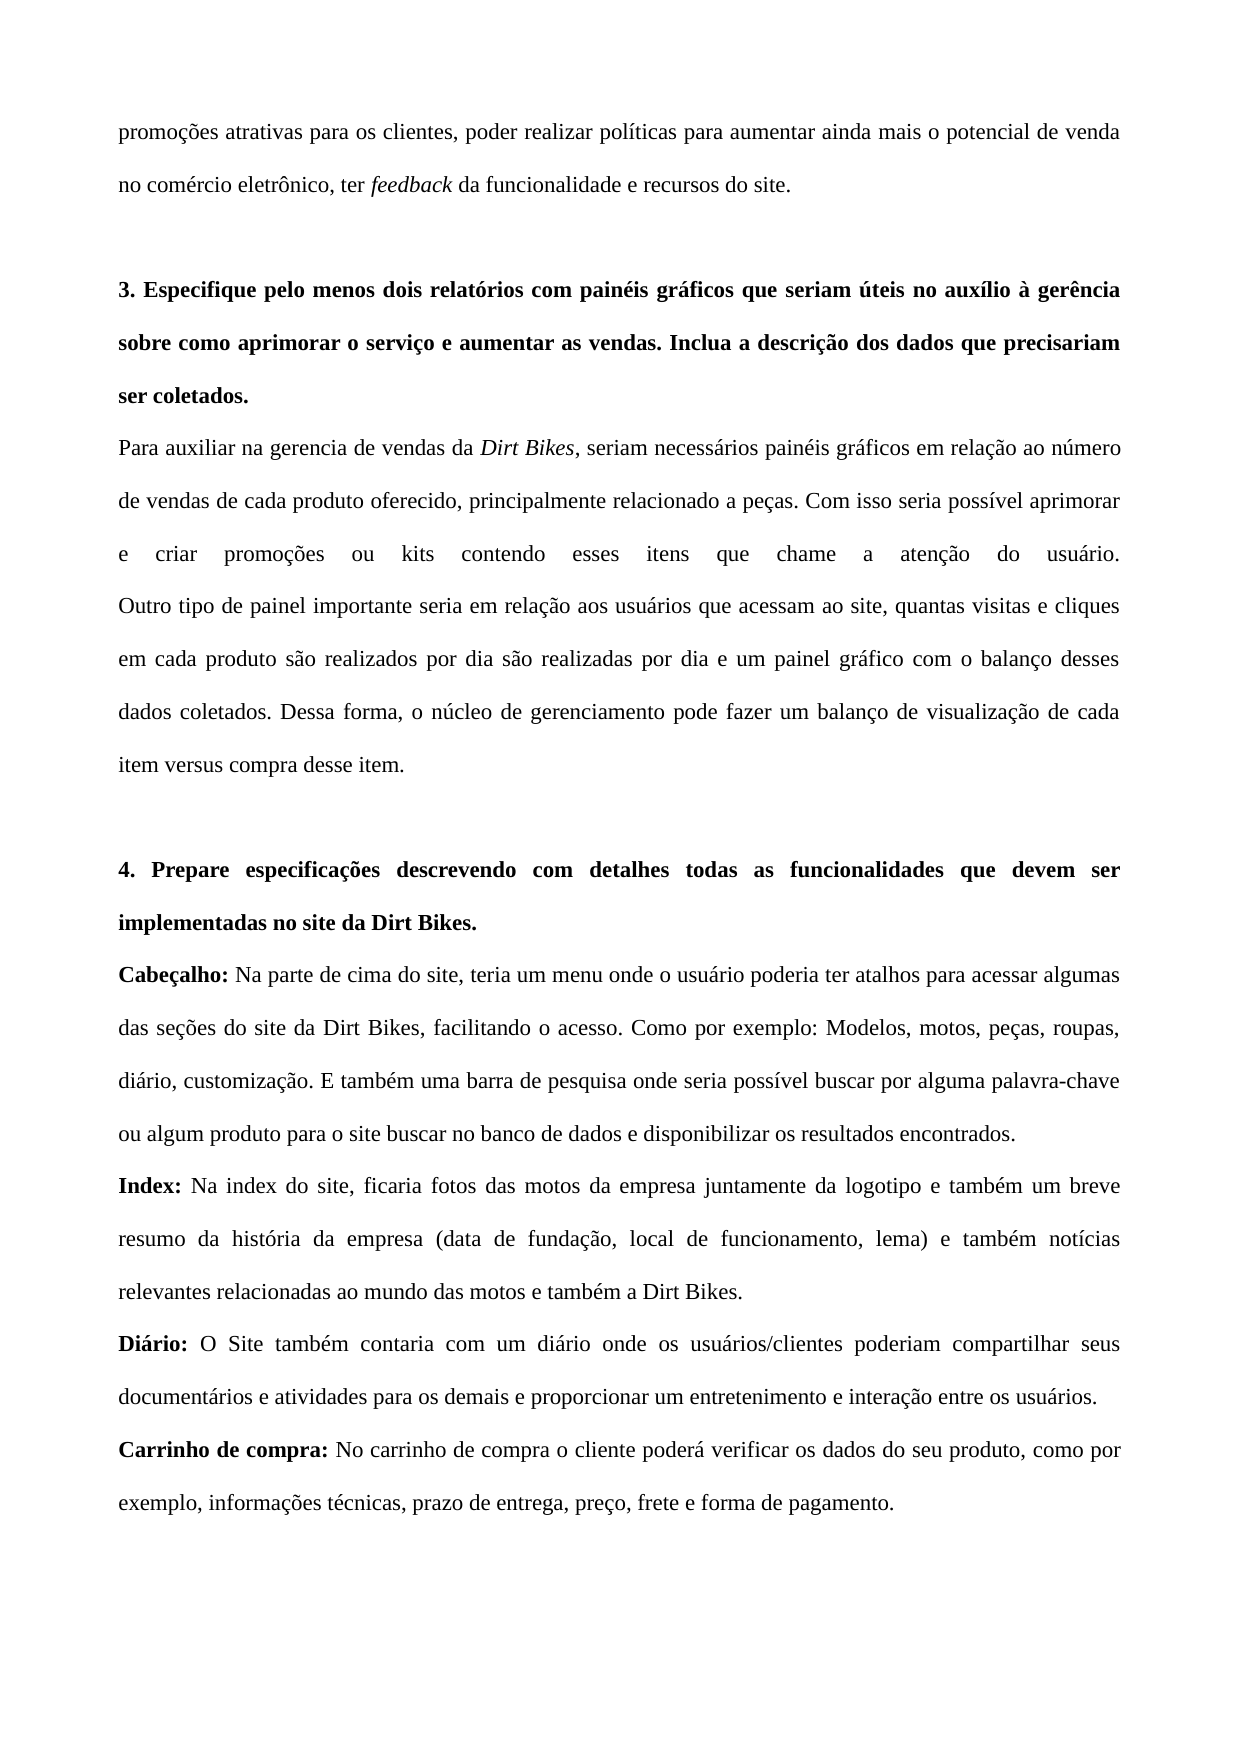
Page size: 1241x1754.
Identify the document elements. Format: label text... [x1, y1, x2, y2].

text Index: Na index do site, ficaria fotos das motos da empresa juntamente da logotipo e também um breve resumo da história da empresa (data de fundação, local de funcionamento, lema) e também notícias relevantes relacionadas ao mundo das motos e também a Dirt Bikes. [118, 1172, 1122, 1304]
text Diário: O Site também contaria com um diário onde os usuários/clientes poderiam compartilhar seus documentários e atividades para os demais e proporcionar um entretenimento e interação entre os usuários. [118, 1330, 1122, 1409]
text Para auxiliar na gerencia de vendas da Dirt Bikes, seriam necessários painéis gráficos em relação ao número de vendas de cada produto oferecido, principalmente relacionado a peças. Com isso seria possível aprimorar e criar promoções ou kits contendo esses itens que chame a atenção do usuário. Outro tipo de painel importante seria em relação aos usuários que acessam ao site, quantas visitas e cliques em cada produto são realizados por dia são realizadas por dia e um painel gráfico com o balanço desses dados coletados. Dessa forma, o núcleo de gerenciamento pode fazer um balanço de visualização de cada item versus compra desse item. [118, 434, 1122, 777]
text Cabeçalho: Na parte de cima do site, teria um menu onde o usuário poderia ter atalhos para acessar algumas das seções do site da Dirt Bikes, facilitando o acesso. Como por exemplo: Modelos, motos, peças, roupas, diário, customização. E também uma barra de pesquisa onde seria possível buscar por alguma palavra-chave ou algum produto para o site buscar no banco de dados e disponibilizar os resultados encontrados. [118, 961, 1122, 1146]
text promoções atrativas para os clientes, poder realizar políticas para aumentar ainda mais o potencial de venda no comércio eletrônico, ter feedback da funcionalidade e recursos do site. [118, 118, 1122, 197]
text Carrinho de compra: No carrinho de compra o cliente poderá verificar os dados do seu produto, como por exemplo, informações técnicas, prazo de entrega, preço, frete e forma de pagamento. [118, 1436, 1122, 1515]
text 4. Prepare especificações descrevendo com detalhes todas as funcionalidades que devem ser implementadas no site da Dirt Bikes. [118, 856, 1122, 935]
text 3. Especifique pelo menos dois relatórios com painéis gráficos que seriam úteis no auxílio à gerência sobre como aprimorar o serviço e aumentar as vendas. Inclua a descrição dos dados que precisariam ser coletados. [118, 276, 1122, 408]
